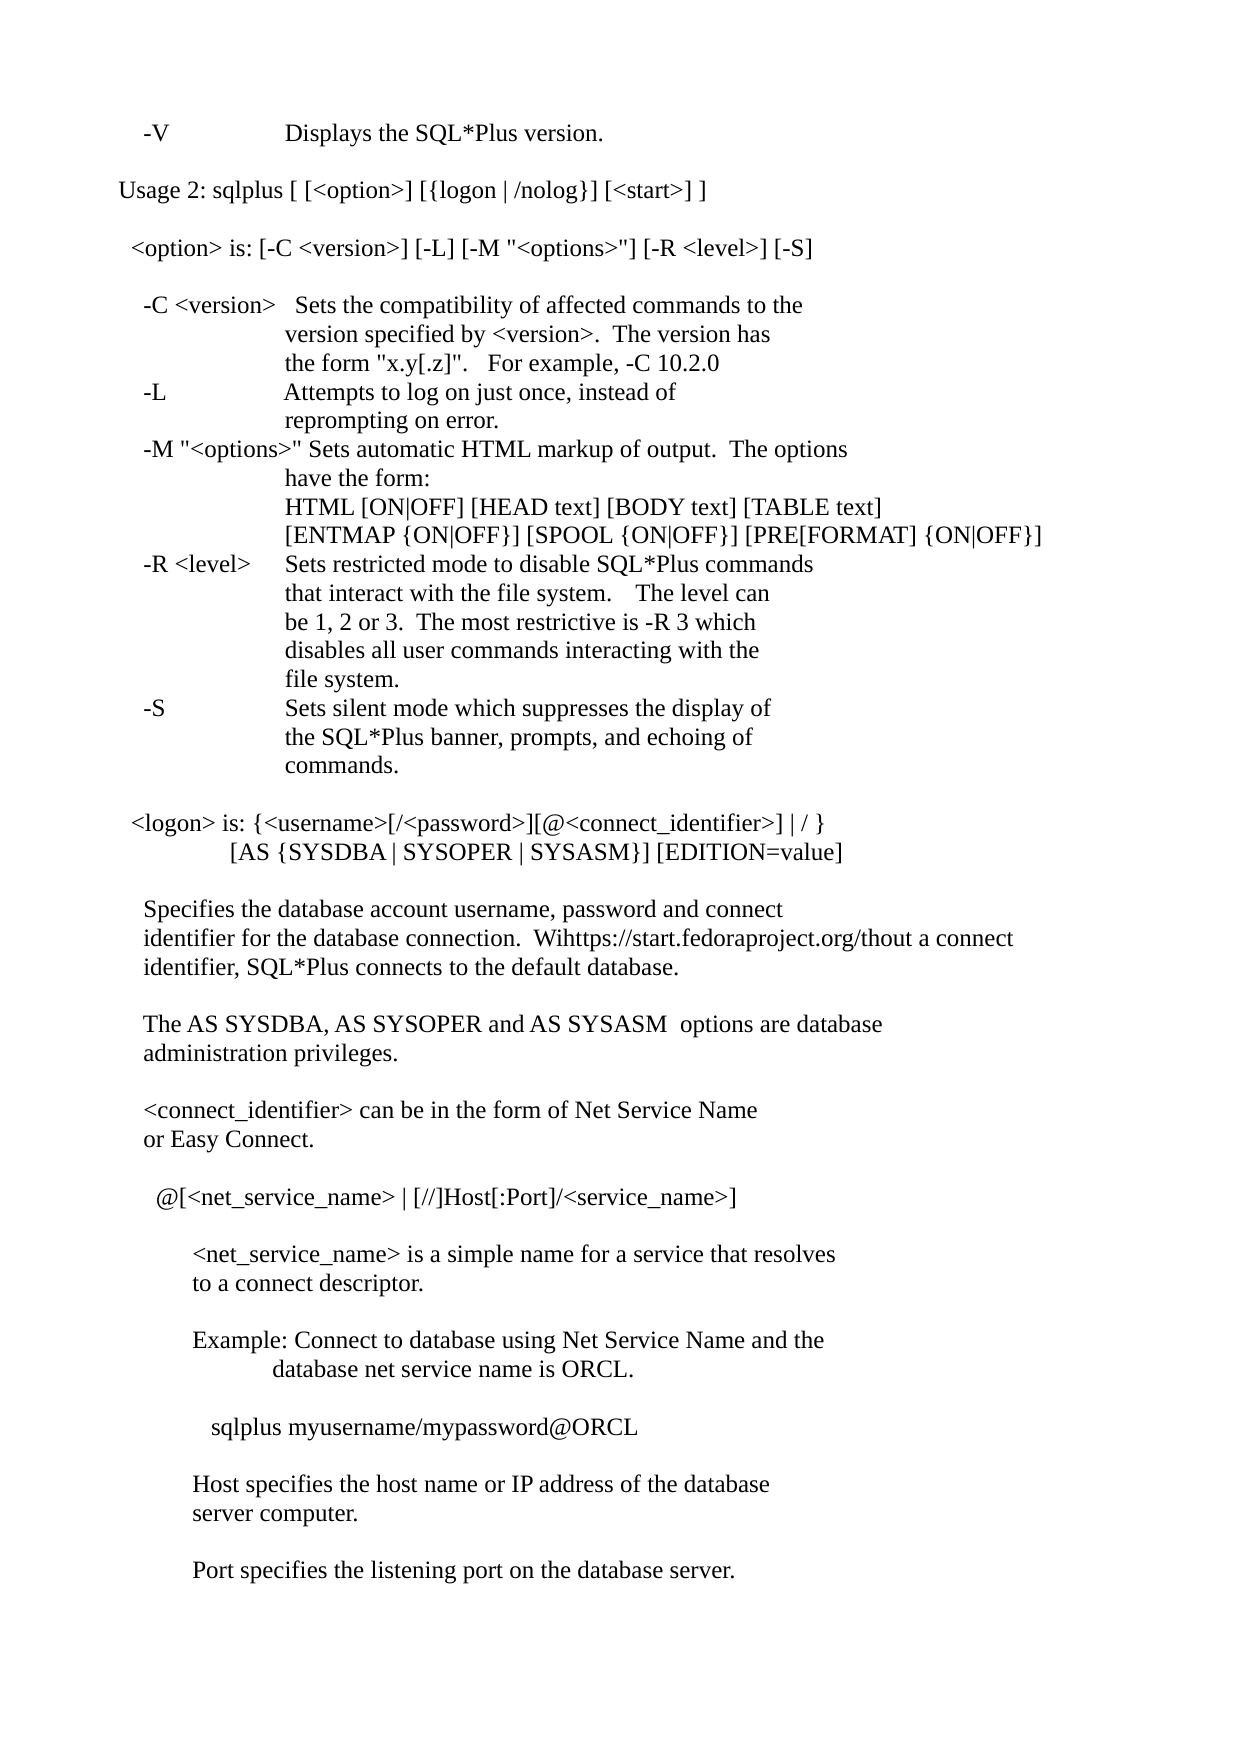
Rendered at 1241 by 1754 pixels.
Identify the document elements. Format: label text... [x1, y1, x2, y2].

text have the form: [118, 463, 1122, 492]
text Host specifies the host name or IP address of the database [118, 1469, 1122, 1498]
text @[<net_service_name> | [//]Host[:Port]/<service_name>] [118, 1182, 1122, 1211]
text -C <version> Sets the compatibility of affected commands to the [118, 291, 1122, 319]
text commands. [118, 751, 1122, 779]
text database net service name is ORCL. [118, 1354, 1122, 1383]
text <connect_identifier> can be in the form of Net Service Name [118, 1096, 1122, 1124]
text to a connect descriptor. [118, 1268, 1122, 1297]
text reprompting on error. [118, 406, 1122, 434]
text <logon> is: {<username>[/<password>][@<connect_identifier>] | / } [118, 808, 1122, 837]
text -L Attempts to log on just once, instead of [118, 377, 1122, 406]
text administration privileges. [118, 1038, 1122, 1067]
text Example: Connect to database using Net Service Name and the [118, 1326, 1122, 1354]
text Usage 2: sqlplus [ [<option>] [{logon | /nolog}] [<start>] ] [118, 176, 1122, 204]
text identifier for the database connection. Wihttps://start.fedoraproject.org/thout a connect [118, 923, 1122, 952]
text Port specifies the listening port on the database server. [118, 1556, 1122, 1584]
text Specifies the database account username, password and connect [118, 894, 1122, 923]
text server computer. [118, 1498, 1122, 1527]
text -R <level> Sets restricted mode to disable SQL*Plus commands [118, 549, 1122, 578]
text be 1, 2 or 3. The most restrictive is -R 3 which [118, 607, 1122, 636]
text -V Displays the SQL*Plus version. [118, 118, 1122, 147]
text HTML [ON|OFF] [HEAD text] [BODY text] [TABLE text] [118, 492, 1122, 521]
text -S Sets silent mode which suppresses the display of [118, 693, 1122, 722]
text [ENTMAP {ON|OFF}] [SPOOL {ON|OFF}] [PRE[FORMAT] {ON|OFF}] [118, 521, 1122, 549]
text the SQL*Plus banner, prompts, and echoing of [118, 722, 1122, 751]
text or Easy Connect. [118, 1124, 1122, 1153]
text version specified by <version>. The version has [118, 319, 1122, 348]
text sqlplus myusername/mypassword@ORCL [118, 1412, 1122, 1441]
text the form "x.y[.z]". For example, -C 10.2.0 [118, 348, 1122, 377]
text The AS SYSDBA, AS SYSOPER and AS SYSASM options are database [118, 1009, 1122, 1038]
text <net_service_name> is a simple name for a service that resolves [118, 1239, 1122, 1268]
text that interact with the file system. The level can [118, 578, 1122, 607]
text -M "<options>" Sets automatic HTML markup of output. The options [118, 434, 1122, 463]
text [AS {SYSDBA | SYSOPER | SYSASM}] [EDITION=value] [118, 837, 1122, 866]
text disables all user commands interacting with the [118, 636, 1122, 664]
text identifier, SQL*Plus connects to the default database. [118, 952, 1122, 981]
text <option> is: [-C <version>] [-L] [-M "<options>"] [-R <level>] [-S] [118, 233, 1122, 262]
text file system. [118, 664, 1122, 693]
